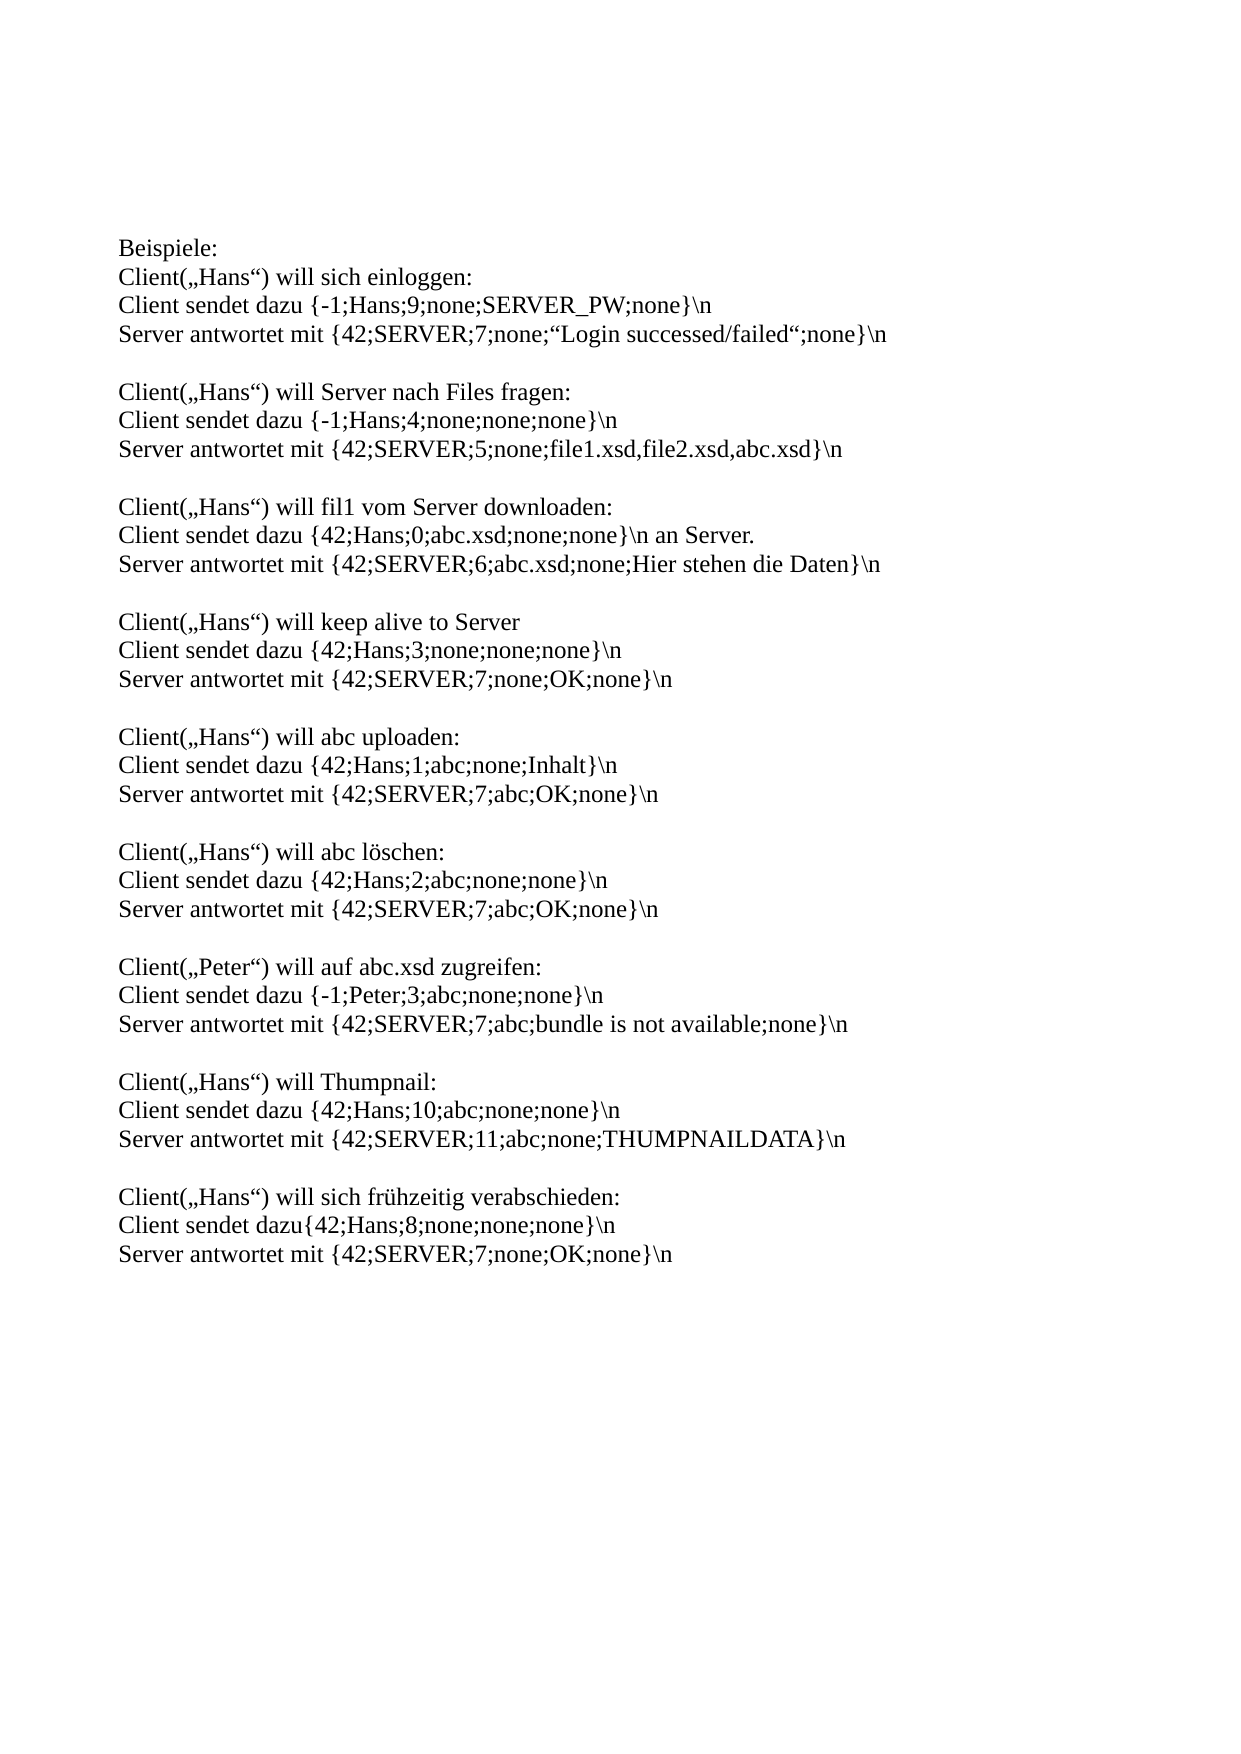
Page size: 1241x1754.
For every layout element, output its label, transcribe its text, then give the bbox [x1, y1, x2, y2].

text Client sendet dazu {42;Hans;1;abc;none;Inhalt}\n [118, 751, 1122, 779]
text Client(„Hans“) will sich einloggen: [118, 262, 1122, 291]
text Client sendet dazu {-1;Hans;4;none;none;none}\n [118, 406, 1122, 434]
text Client(„Hans“) will fil1 vom Server downloaden: [118, 492, 1122, 521]
text Server antwortet mit {42;SERVER;7;none;OK;none}\n [118, 1239, 1122, 1268]
text Client sendet dazu {-1;Hans;9;none;SERVER_PW;none}\n [118, 291, 1122, 319]
text Server antwortet mit {42;SERVER;6;abc.xsd;none;Hier stehen die Daten}\n [118, 549, 1122, 578]
text Client(„Hans“) will keep alive to Server [118, 607, 1122, 636]
text Client(„Hans“) will sich frühzeitig verabschieden: [118, 1182, 1122, 1211]
text Client(„Hans“) will abc löschen: [118, 837, 1122, 866]
text Beispiele: [118, 233, 1122, 262]
text Client(„Hans“) will Thumpnail: [118, 1067, 1122, 1096]
text Client sendet dazu {42;Hans;3;none;none;none}\n [118, 636, 1122, 664]
text Client(„Hans“) will Server nach Files fragen: [118, 377, 1122, 406]
text Server antwortet mit {42;SERVER;5;none;file1.xsd,file2.xsd,abc.xsd}\n [118, 434, 1122, 463]
text Client sendet dazu{42;Hans;8;none;none;none}\n [118, 1211, 1122, 1239]
text Client sendet dazu {42;Hans;10;abc;none;none}\n [118, 1096, 1122, 1124]
text Client sendet dazu {-1;Peter;3;abc;none;none}\n [118, 981, 1122, 1009]
text Client sendet dazu {42;Hans;2;abc;none;none}\n [118, 866, 1122, 894]
text Server antwortet mit {42;SERVER;7;abc;bundle is not available;none}\n [118, 1009, 1122, 1038]
text Client sendet dazu {42;Hans;0;abc.xsd;none;none}\n an Server. [118, 521, 1122, 549]
text Server antwortet mit {42;SERVER;7;none;OK;none}\n [118, 664, 1122, 693]
text Client(„Peter“) will auf abc.xsd zugreifen: [118, 952, 1122, 981]
text Client(„Hans“) will abc uploaden: [118, 722, 1122, 751]
text Server antwortet mit {42;SERVER;7;abc;OK;none}\n [118, 894, 1122, 923]
text Server antwortet mit {42;SERVER;7;none;“Login successed/failed“;none}\n [118, 319, 1122, 348]
text Server antwortet mit {42;SERVER;7;abc;OK;none}\n [118, 779, 1122, 808]
text Server antwortet mit {42;SERVER;11;abc;none;THUMPNAILDATA}\n [118, 1124, 1122, 1153]
